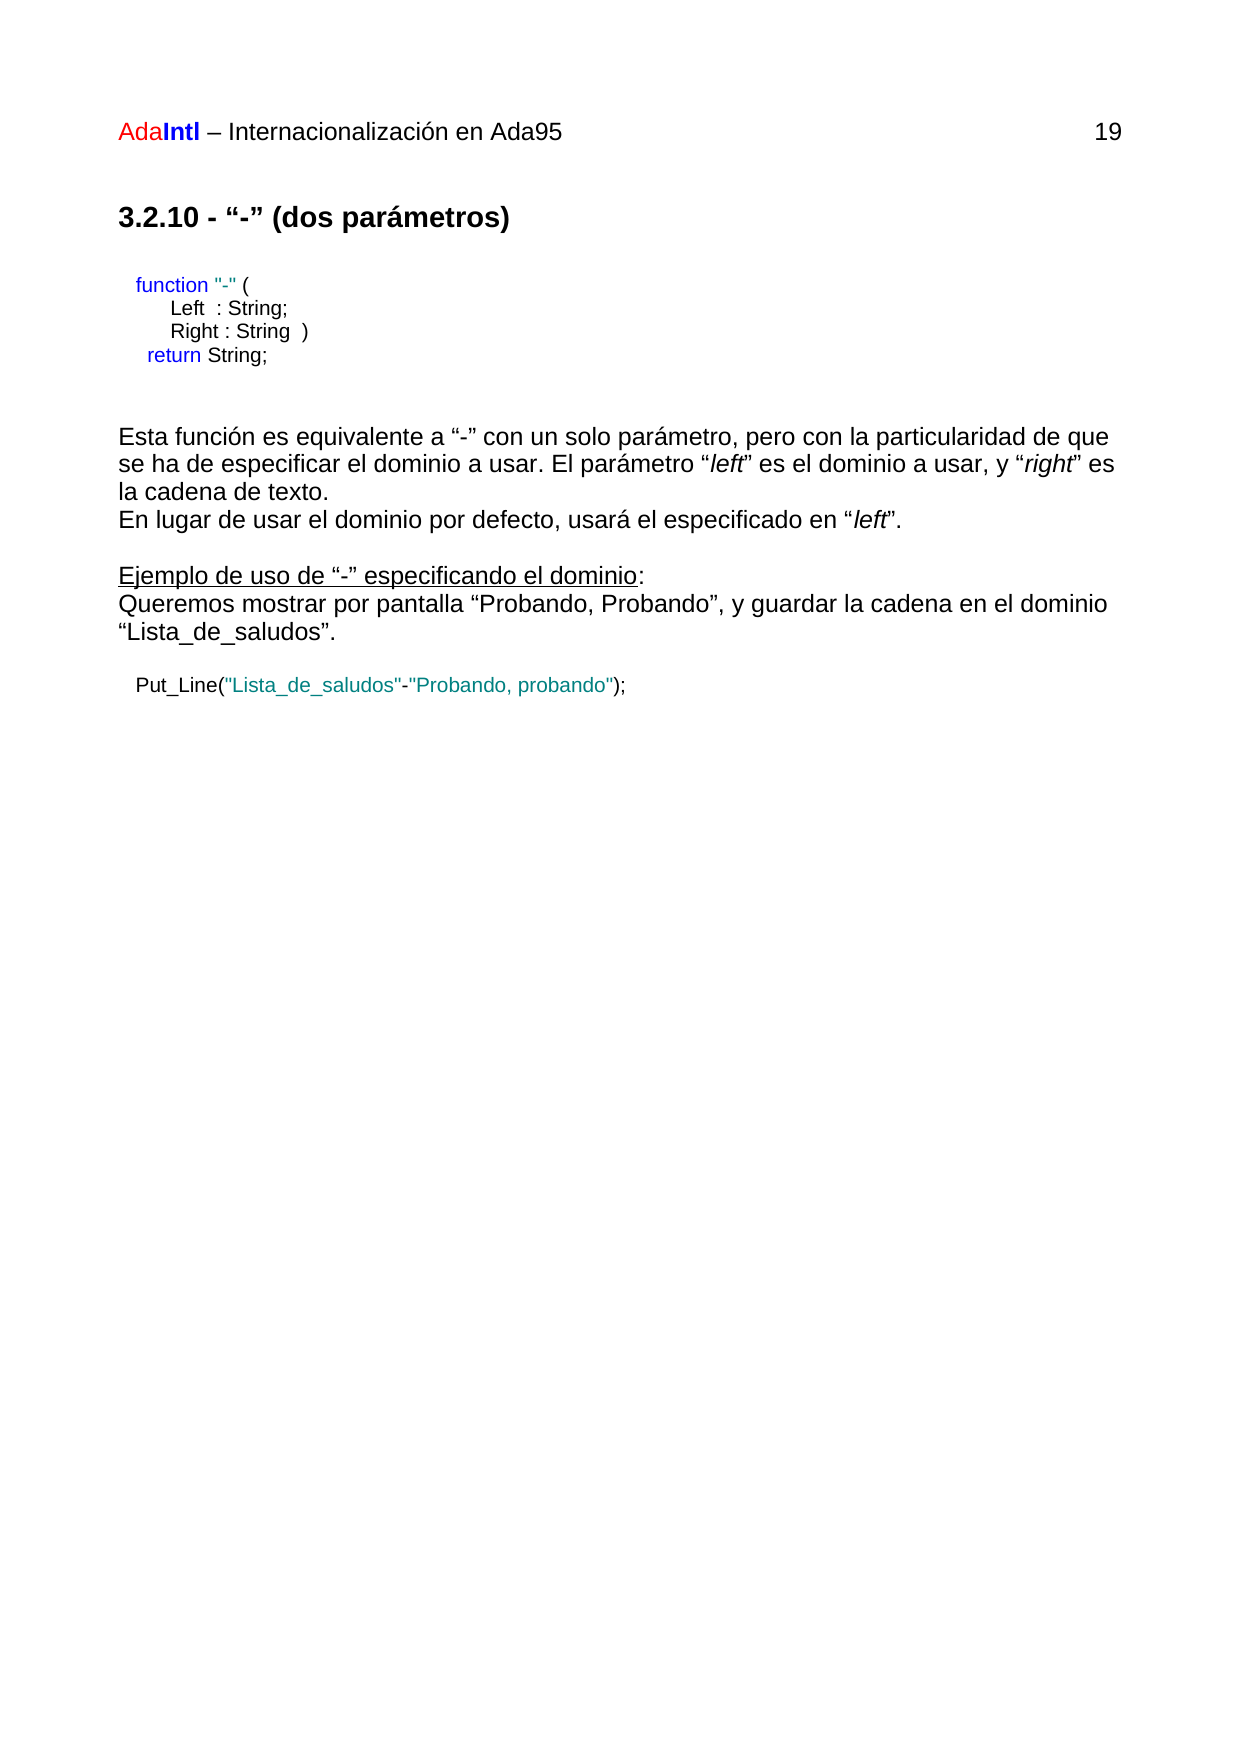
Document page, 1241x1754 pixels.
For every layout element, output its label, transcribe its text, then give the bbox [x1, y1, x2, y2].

text return String; [118, 343, 1122, 366]
text Right : String ) [118, 320, 1122, 343]
text Put_Line("Lista_de_saludos"-"Probando, probando"); [118, 673, 1122, 697]
text Queremos mostrar por pantalla “Probando, Probando”, y guardar la cadena en el dominio “Lista_de_saludos”. [118, 590, 1122, 646]
text function "-" ( [118, 273, 1122, 297]
subtitle 3.2.10 - “-” (dos parámetros) [118, 201, 1122, 233]
text Ejemplo de uso de “-” especificando el dominio: [118, 562, 1122, 590]
text En lugar de usar el dominio por defecto, usará el especificado en “left”. [118, 506, 1122, 534]
text Esta función es equivalente a “-” con un solo parámetro, pero con la particularidad de que se ha de especificar el dominio a usar. El parámetro “left” es el dominio a usar, y “right” es la cadena de texto. [118, 422, 1122, 506]
text Left : String; [118, 297, 1122, 320]
